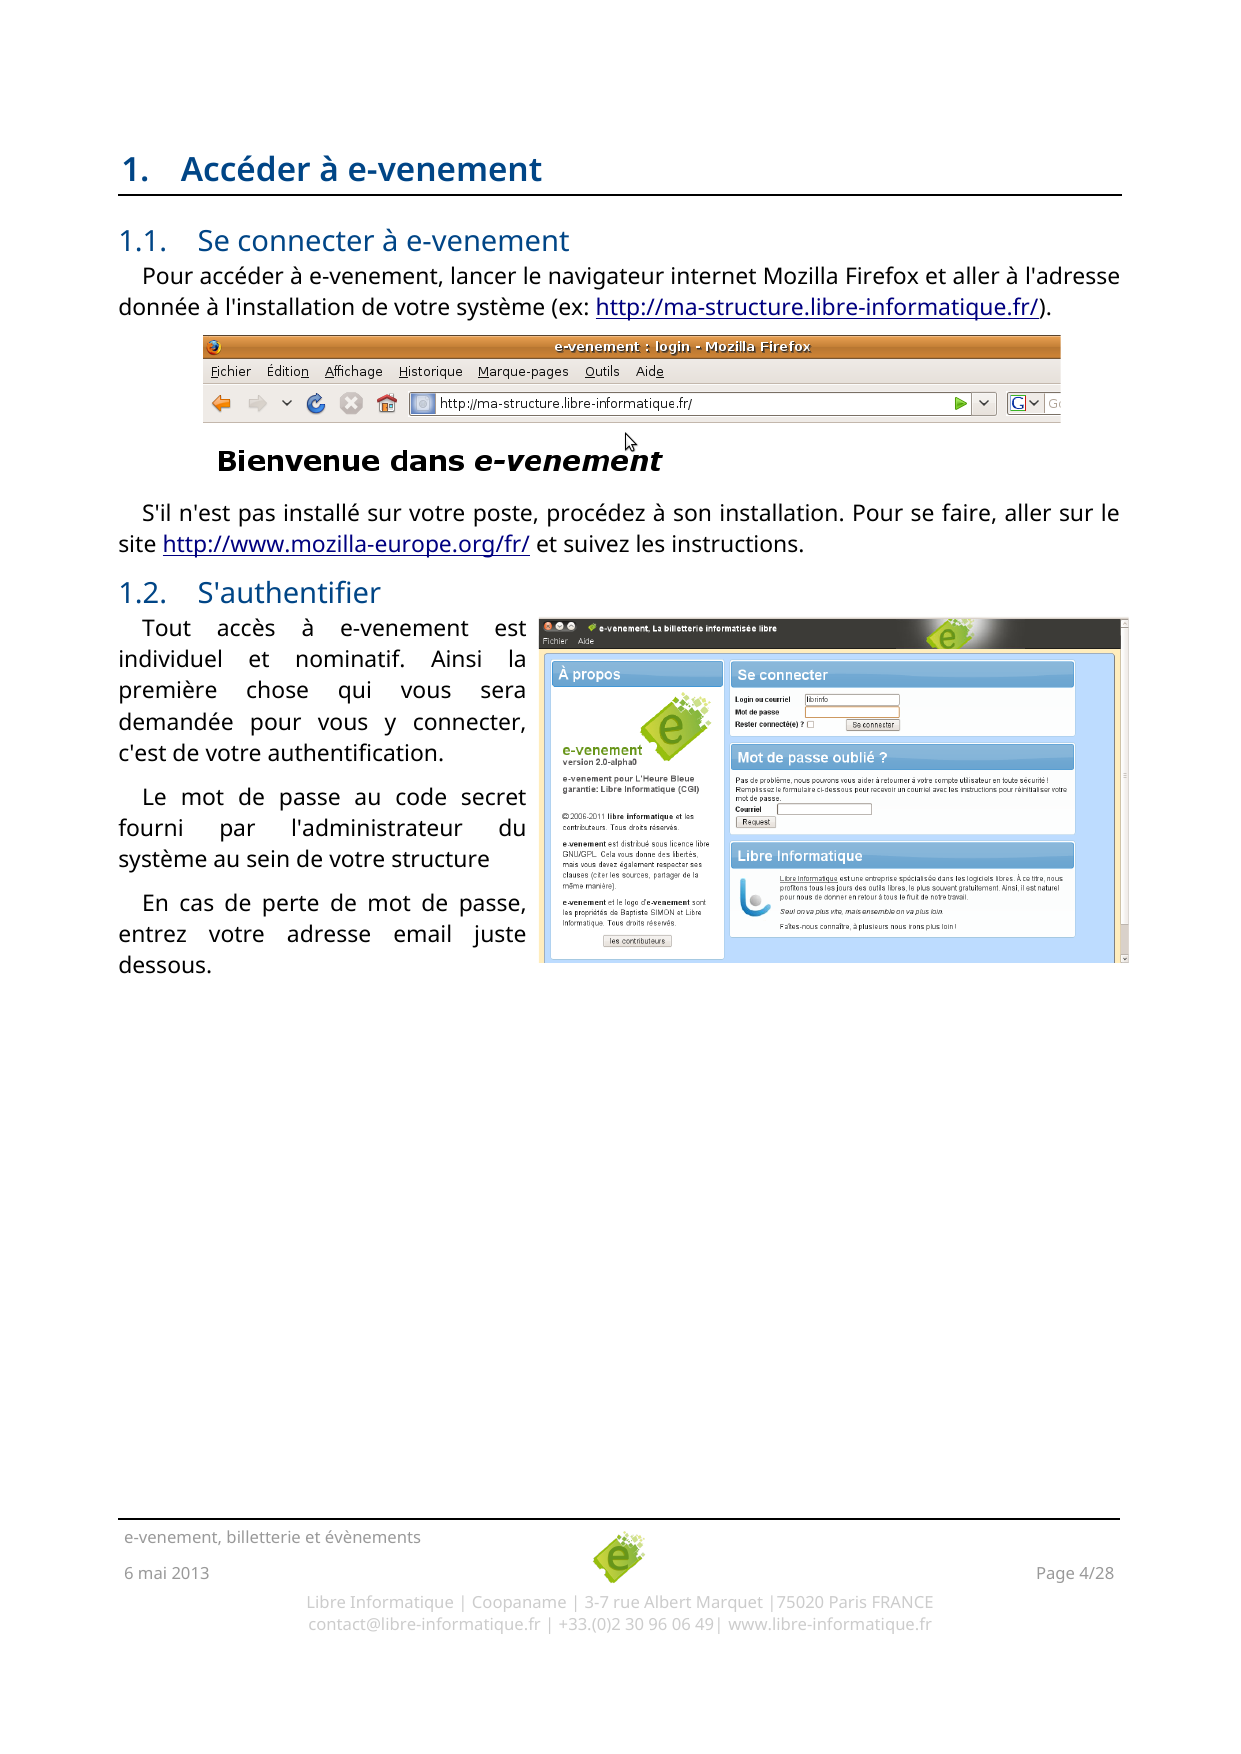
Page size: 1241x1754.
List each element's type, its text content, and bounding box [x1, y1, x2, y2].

subtitle Se connecter à e-venement [118, 220, 1122, 260]
picture [538, 616, 1129, 963]
subtitle S'authentifier [118, 572, 1122, 612]
picture [203, 335, 1061, 485]
subtitle Accéder à e-venement [118, 143, 1122, 194]
text Tout accès à e-venement est individuel et nominatif. Ainsi la première chose qui vous sera demandée pour vous y connecter, c'est de votre authentification. [118, 612, 1122, 768]
text En cas de perte de mot de passe, entrez votre adresse email juste dessous. [118, 887, 1122, 980]
picture [590, 1531, 650, 1585]
text S'il n'est pas installé sur votre poste, procédez à son installation. Pour se faire, aller sur le site http://www.mozilla-europe.org/fr/ et suivez les instructions. [118, 497, 1122, 559]
text Pour accéder à e-venement, lancer le navigateur internet Mozilla Firefox et aller à l'adresse donnée à l'installation de votre système (ex: http://ma-structure.libre-informatique.fr/). [118, 260, 1122, 323]
text Le mot de passe au code secret fourni par l'administrateur du système au sein de votre structure [118, 780, 538, 874]
